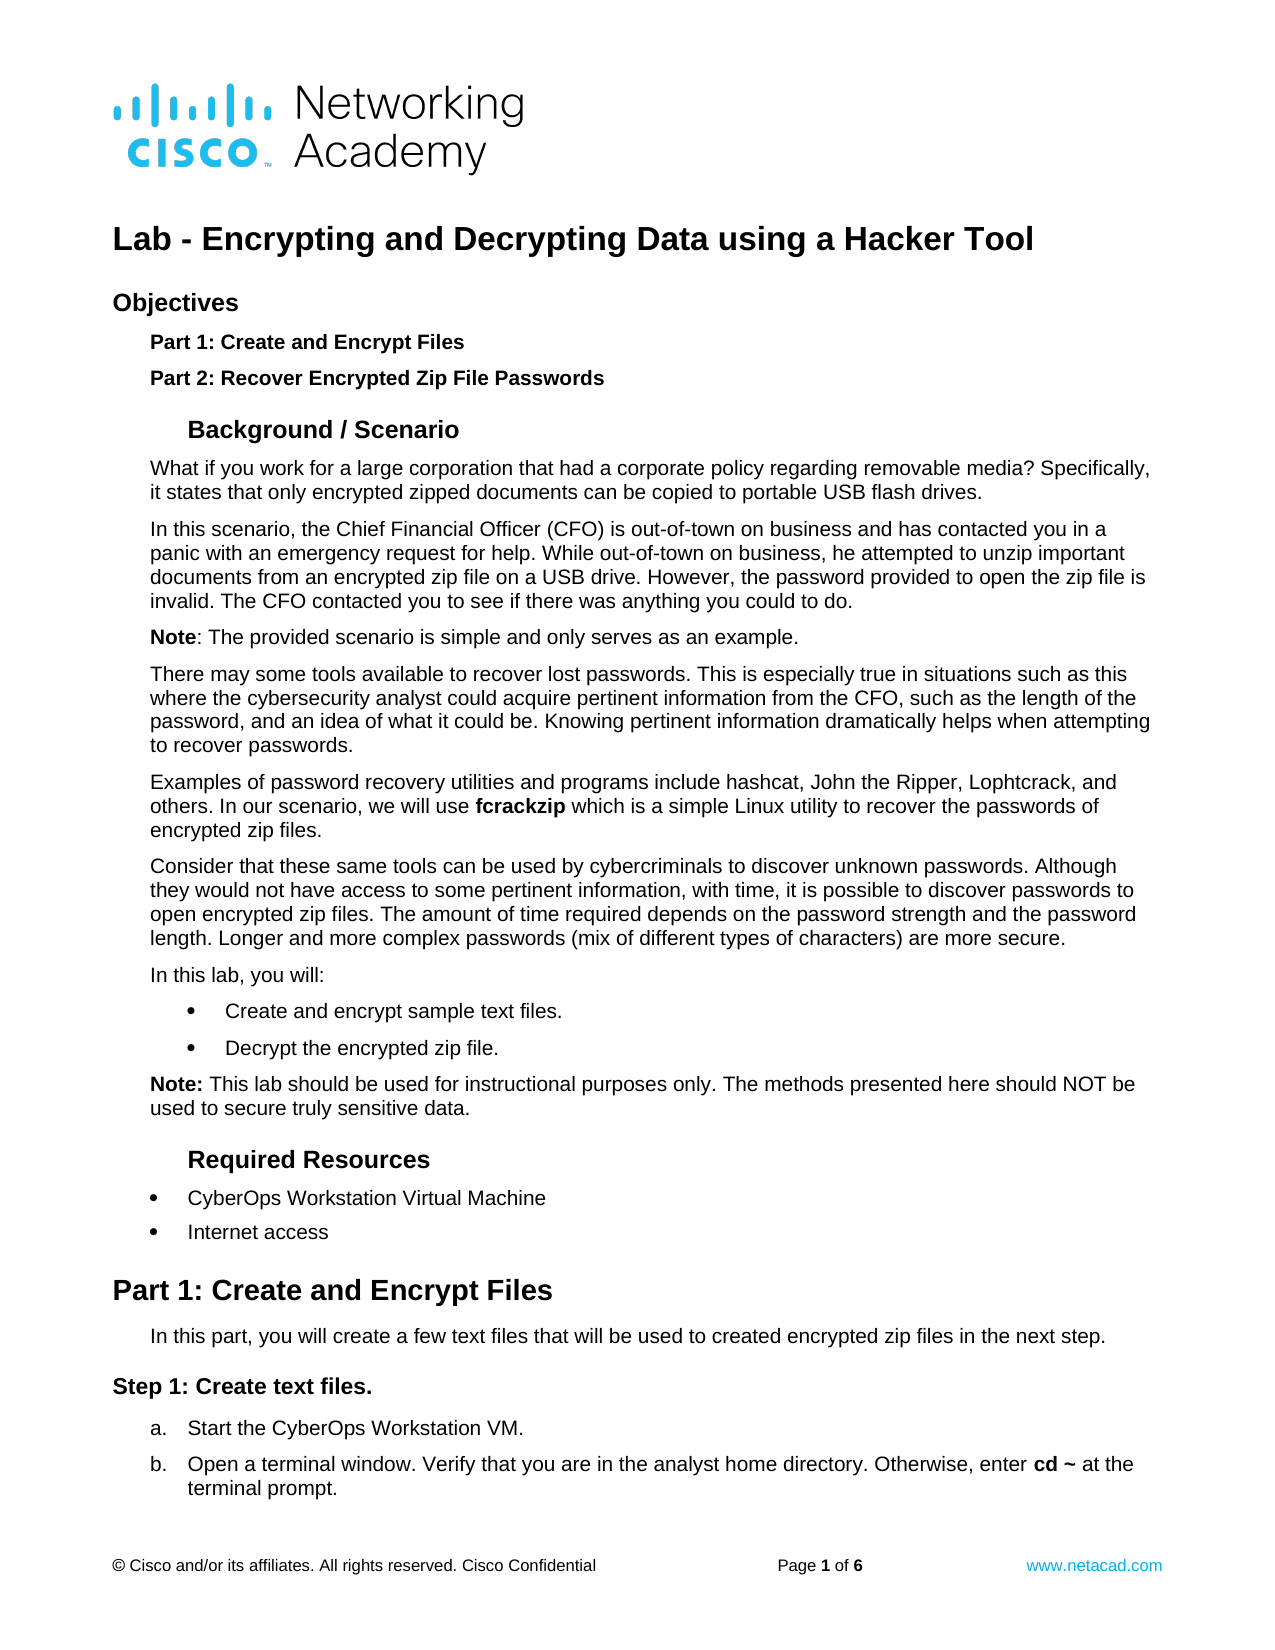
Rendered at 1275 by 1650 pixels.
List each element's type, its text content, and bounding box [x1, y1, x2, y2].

text There may some tools available to recover lost passwords. This is especially true in situations such as this where the cybersecurity analyst could acquire pertinent information from the CFO, such as the length of the password, and an idea of what it could be. Knowing pertinent information dramatically helps when attempting to recover passwords. [150, 661, 1162, 757]
subtitle Required Resources [112, 1145, 1162, 1174]
text In this part, you will create a few text files that will be used to created encrypted zip files in the next step. [150, 1324, 1162, 1348]
subtitle Create text files. [112, 1373, 1162, 1399]
subtitle Background / Scenario [112, 415, 1162, 444]
text In this scenario, the Chief Financial Officer (CFO) is out-of-town on business and has contacted you in a panic with an emergency request for help. While out-of-town on business, he attempted to unzip important documents from an encrypted zip file on a USB drive. However, the password provided to open the zip file is invalid. The CFO contacted you to see if there was anything you could to do. [150, 517, 1162, 612]
list Open a terminal window. Verify that you are in the analyst home directory. Otherwise, enter cd ~ at the terminal prompt. [150, 1452, 1162, 1500]
text Note: The provided scenario is simple and only serves as an example. [150, 625, 1162, 649]
list Start the CyberOps Workstation VM. [150, 1415, 1162, 1439]
text Part 1: Create and Encrypt Files [150, 329, 1162, 353]
text In this lab, you will: [150, 962, 1162, 986]
list Create and encrypt sample text files. [187, 999, 1162, 1023]
text Examples of password recovery utilities and programs include hashcat, John the Ripper, Lophtcrack, and others. In our scenario, we will use fcrackzip which is a simple Linux utility to recover the passwords of encrypted zip files. [150, 770, 1162, 842]
picture [112, 81, 525, 177]
list Internet access [150, 1220, 1162, 1244]
text Note: This lab should be used for instructional purposes only. The methods presented here should NOT be used to secure truly sensitive data. [150, 1072, 1162, 1120]
text Consider that these same tools can be used by cybercriminals to discover unknown passwords. Although they would not have access to some pertinent information, with time, it is possible to discover passwords to open encrypted zip files. The amount of time required depends on the password strength and the password length. Longer and more complex passwords (mix of different types of characters) are more secure. [150, 854, 1162, 950]
title Lab - Encrypting and Decrypting Data using a Hacker Tool [112, 219, 1162, 257]
list CyberOps Workstation Virtual Machine [150, 1186, 1162, 1210]
text Part 2: Recover Encrypted Zip File Passwords [112, 366, 1162, 390]
subtitle Objectives [112, 288, 1162, 317]
subtitle Create and Encrypt Files [112, 1273, 1162, 1306]
list Decrypt the encrypted zip file. [187, 1035, 1162, 1059]
text What if you work for a large corporation that had a corporate policy regarding removable media? Specifically, it states that only encrypted zipped documents can be copied to portable USB flash drives. [150, 456, 1162, 504]
